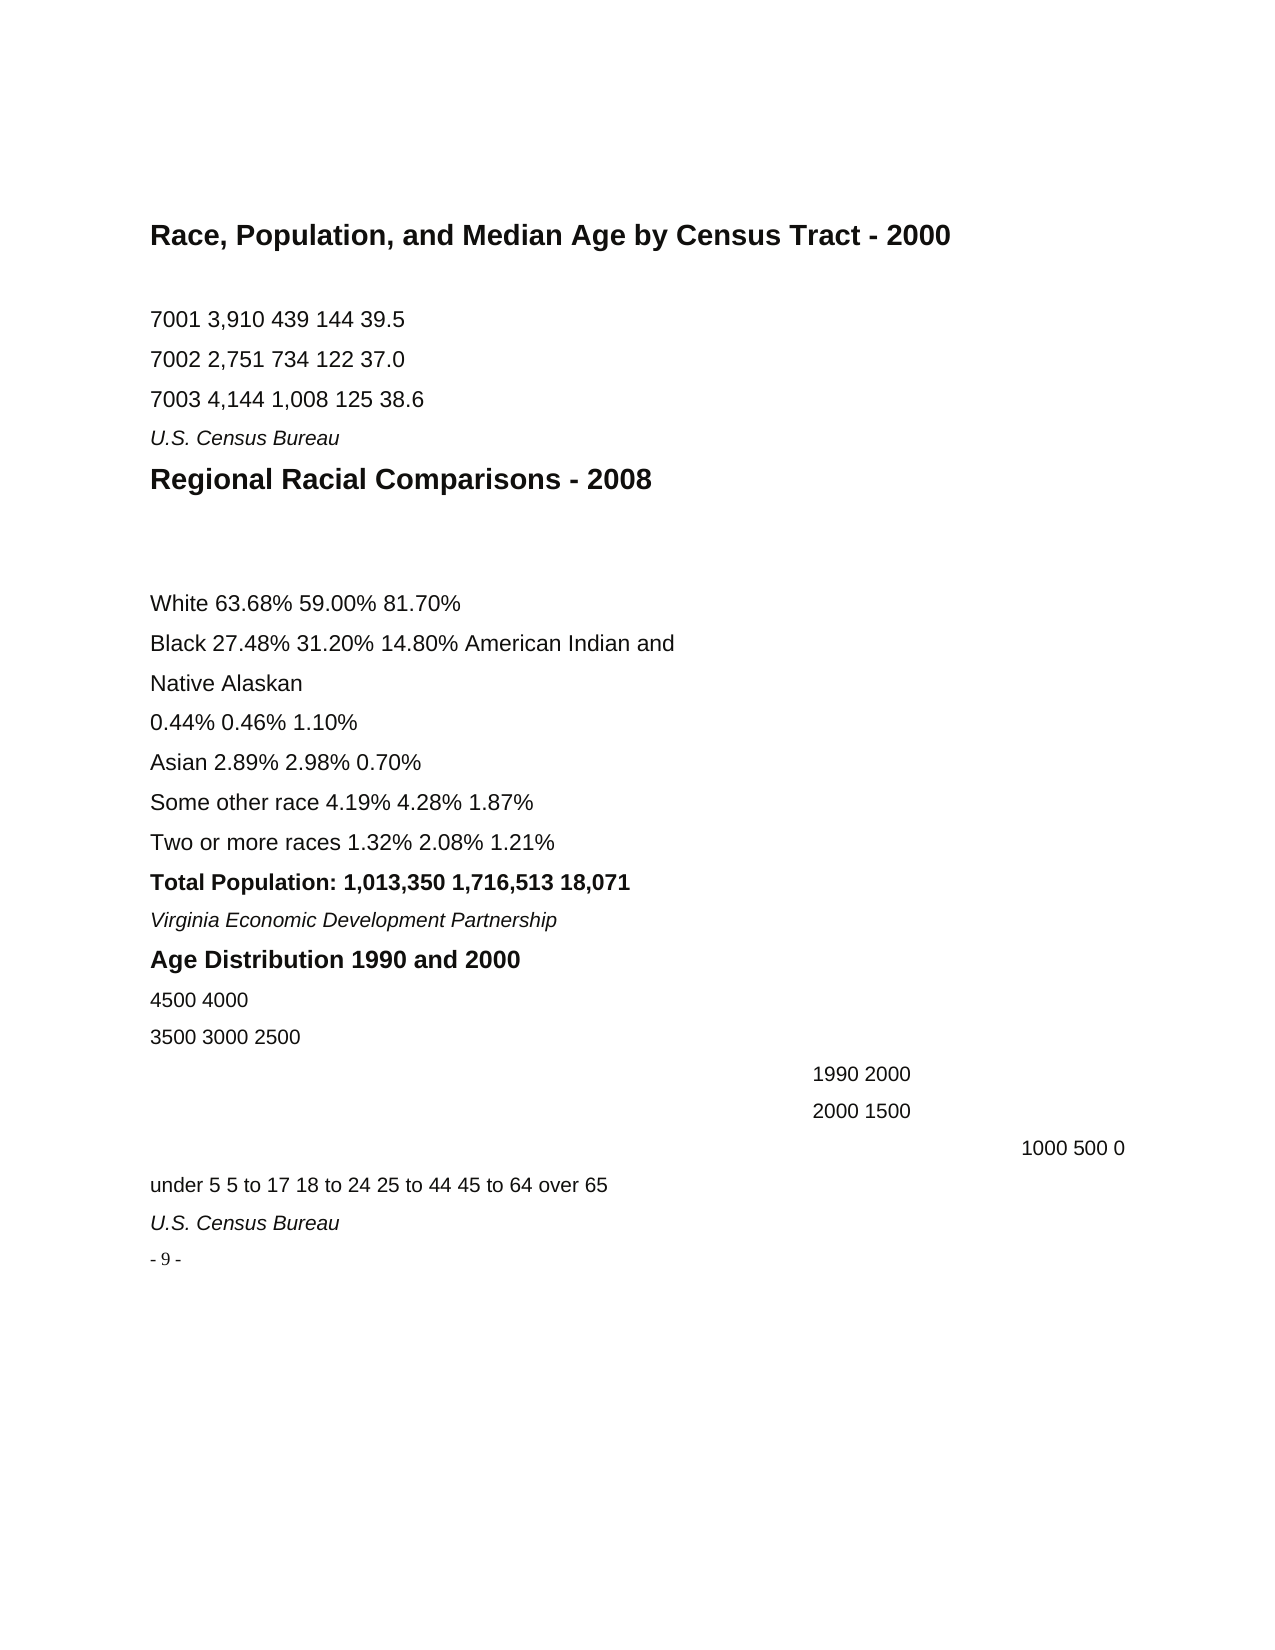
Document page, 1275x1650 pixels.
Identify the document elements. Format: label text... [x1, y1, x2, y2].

text U.S. Census Bureau [150, 1211, 1125, 1234]
text 7002 2,751 734 122 37.0 [150, 347, 1125, 372]
text Virginia Economic Development Partnership [150, 909, 1125, 932]
text Age Distribution 1990 and 2000 [150, 946, 1125, 974]
text Richmond Region [150, 511, 1125, 537]
text 4500 4000 [150, 989, 1125, 1012]
text Total Population: 1,013,350 1,716,513 18,071 [150, 869, 1125, 895]
text Asian 2.89% 2.98% 0.70% [150, 750, 1125, 776]
text Two or more races 1.32% 2.08% 1.21% [150, 829, 1125, 855]
text Hampton Roads New Kent County [150, 551, 1125, 577]
text U.S. Census Bureau [150, 426, 1125, 449]
text Some other race 4.19% 4.28% 1.87% [150, 790, 1125, 815]
text Census Tract White Black Other Median Age [150, 267, 1125, 293]
text 1990 2000 [150, 1063, 1125, 1086]
text 3500 3000 2500 [150, 1026, 1125, 1049]
text under 5 5 to 17 18 to 24 25 to 44 45 to 64 over 65 [150, 1174, 1125, 1197]
text Native Alaskan [150, 670, 1125, 696]
text White 63.68% 59.00% 81.70% [150, 591, 1125, 616]
text 1000 500 0 [150, 1137, 1125, 1160]
text 0.44% 0.46% 1.10% [150, 710, 1125, 736]
text Race, Population, and Median Age by Census Tract - 2000 [150, 219, 1125, 252]
text 7001 3,910 439 144 39.5 [150, 307, 1125, 332]
text 2000 1500 [150, 1100, 1125, 1123]
text Age, Sex, and Race (continued) [150, 150, 1125, 201]
text Black 27.48% 31.20% 14.80% American Indian and [150, 631, 1125, 656]
text 7003 4,144 1,008 125 38.6 [150, 386, 1125, 412]
text Regional Racial Comparisons - 2008 [150, 463, 1125, 496]
text - 9 - [150, 1248, 1125, 1269]
